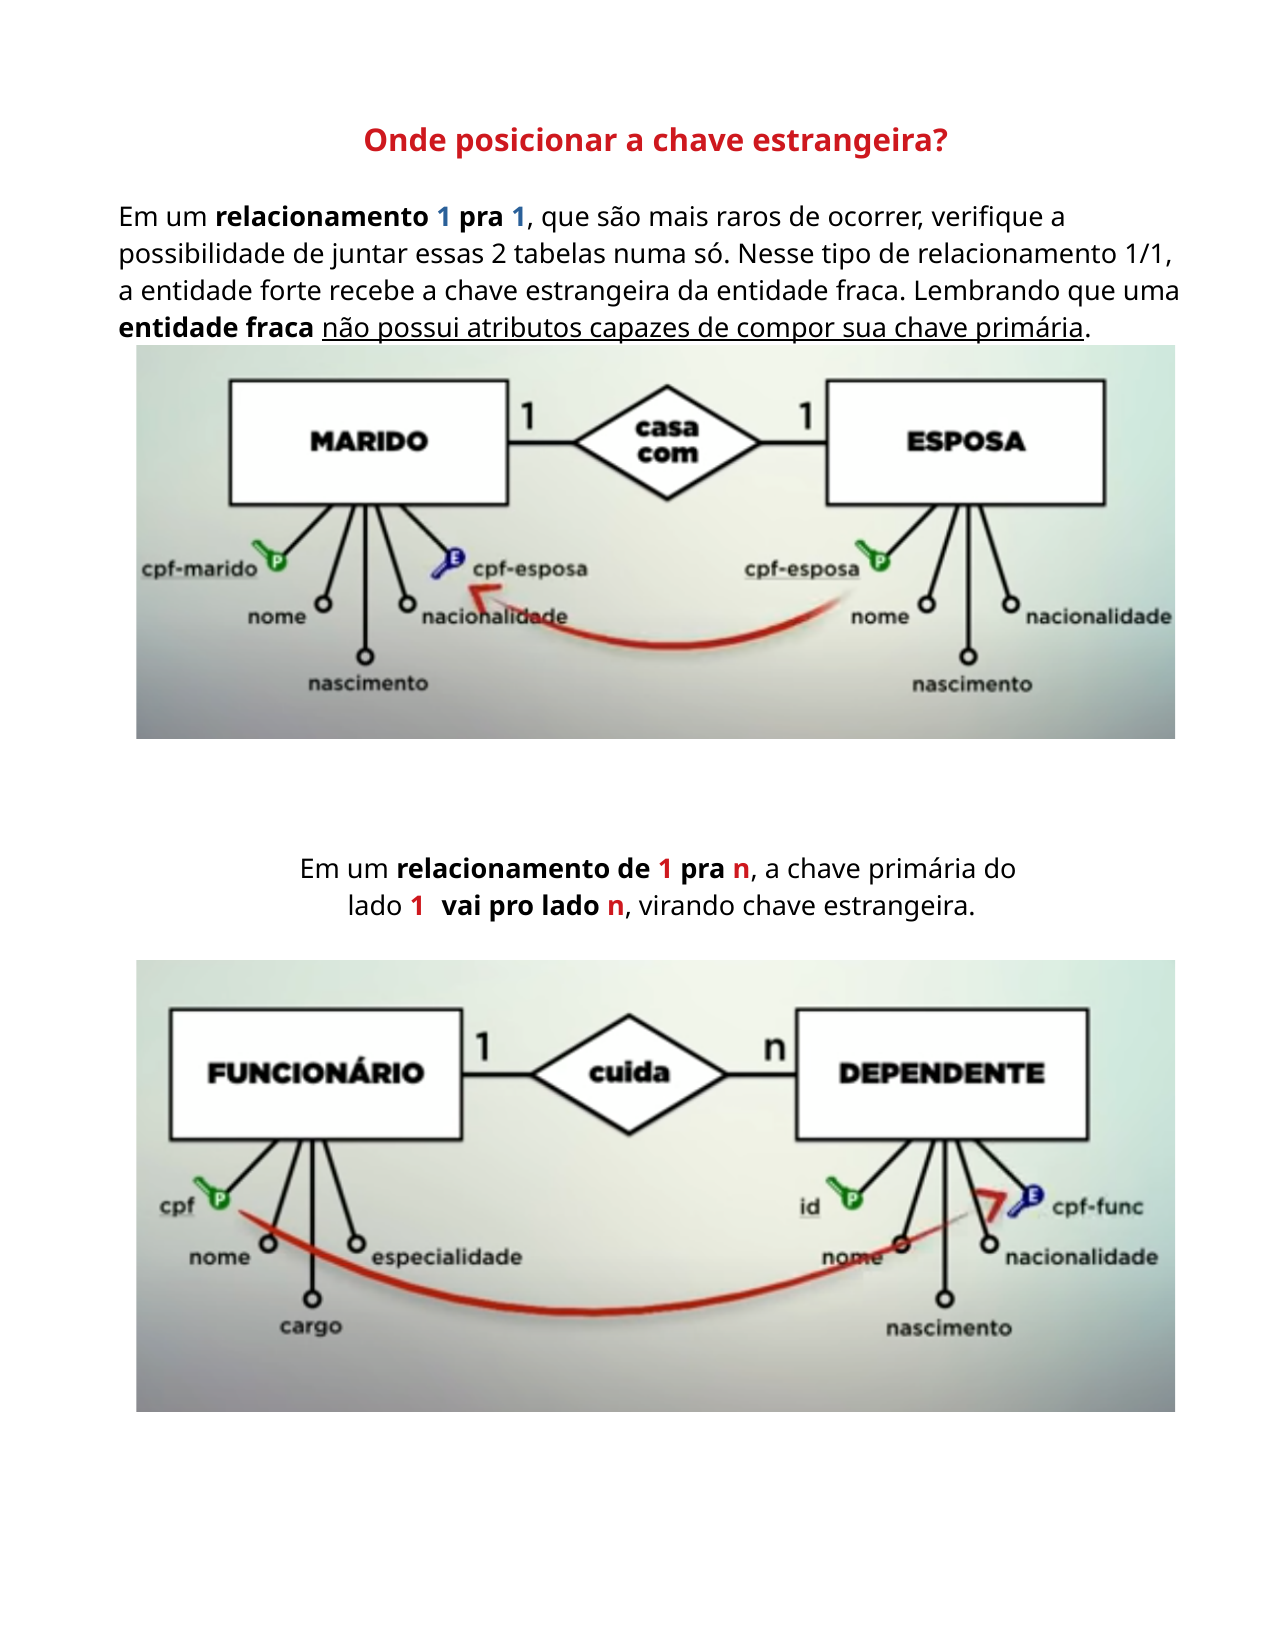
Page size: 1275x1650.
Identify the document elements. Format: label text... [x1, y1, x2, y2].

picture [136, 960, 1175, 1412]
text Em um relacionamento de 1 pra n, a chave primária do lado 1 vai pro lado n, virando chave estrangeira. [118, 849, 1205, 923]
picture [136, 345, 1175, 739]
text Onde posicionar a chave estrangeira? [118, 118, 1193, 161]
text Em um relacionamento 1 pra 1, que são mais raros de ocorrer, verifique a possibilidade de juntar essas 2 tabelas numa só. Nesse tipo de relacionamento 1/1, a entidade forte recebe a chave estrangeira da entidade fraca. Lembrando que uma entidade fraca não possui atributos capazes de compor sua chave primária. [118, 198, 1193, 345]
